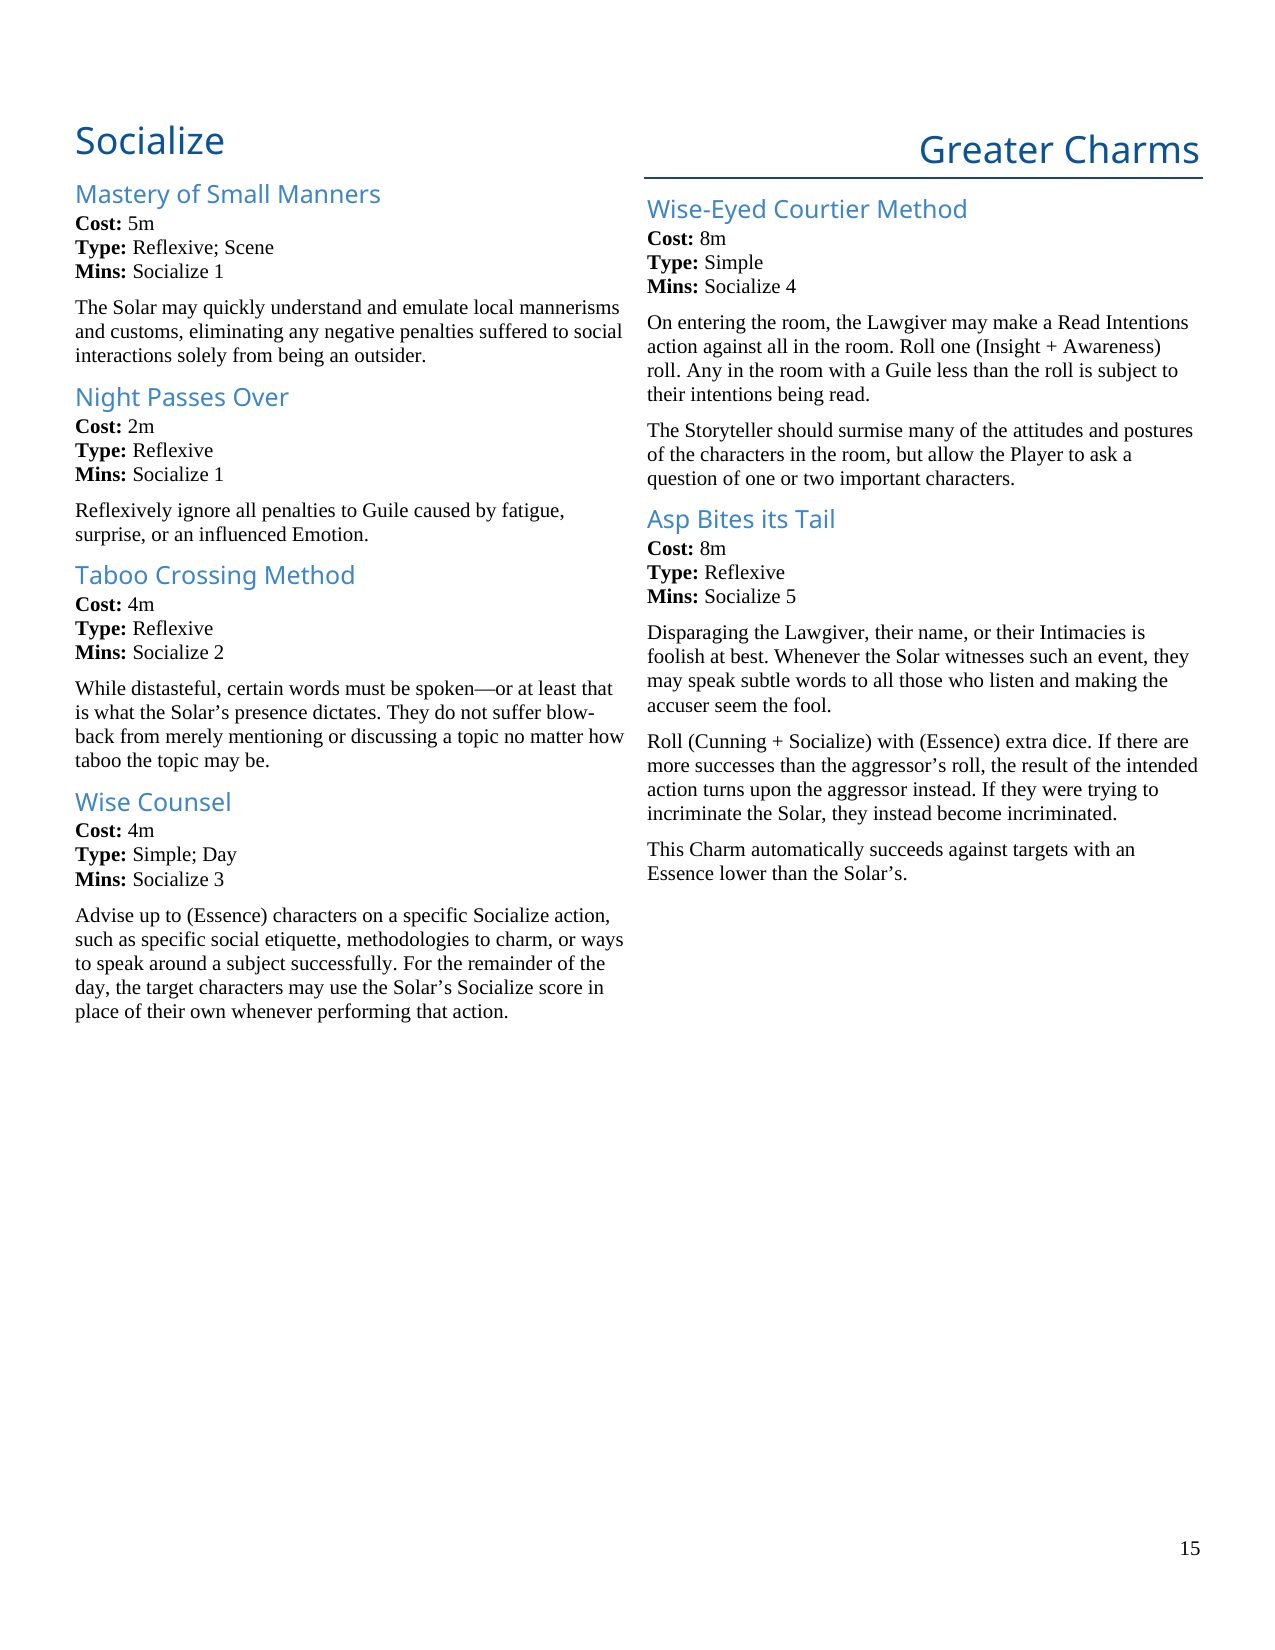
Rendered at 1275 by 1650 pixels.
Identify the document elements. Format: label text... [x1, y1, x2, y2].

text Cost: 5m Type: Reflexive; Scene Mins: Socialize 1 [75, 211, 628, 283]
text Cost: 2m Type: Reflexive Mins: Socialize 1 [75, 413, 628, 486]
subtitle Wise-Eyed Courtier Method [647, 191, 1200, 226]
text Disparaging the Lawgiver, their name, or their Intimacies is foolish at best. Whenever the Solar witnesses such an event, they may speak subtle words to all those who listen and making the accuser seem the fool. [647, 620, 1200, 717]
subtitle Mastery of Small Manners [75, 177, 628, 211]
text Cost: 8m Type: Simple Mins: Socialize 4 [647, 226, 1200, 298]
text Advise up to (Essence) characters on a specific Socialize action, such as specific social etiquette, methodologies to charm, or ways to speak around a subject successfully. For the remainder of the day, the target characters may use the Solar’s Socialize score in place of their own whenever performing that action. [75, 902, 628, 1023]
subtitle Wise Counsel [75, 784, 628, 818]
subtitle Socialize [75, 114, 628, 165]
subtitle Night Passes Over [75, 379, 628, 413]
text The Storyteller should surmise many of the attitudes and postures of the characters in the room, but allow the Player to ask a question of one or two important characters. [647, 418, 1200, 490]
text While distasteful, certain words must be spoken—or at least that is what the Solar’s presence dictates. They do not suffer blow-back from merely mentioning or discussing a topic no matter how taboo the topic may be. [75, 676, 628, 772]
text Reflexively ignore all penalties to Guile caused by fatigue, surprise, or an influenced Emotion. [75, 498, 628, 546]
subtitle Taboo Crossing Method [75, 558, 628, 592]
text On entering the room, the Lawgiver may make a Read Intentions action against all in the room. Roll one (Insight + Awareness) roll. Any in the room with a Guile less than the roll is subject to their intentions being read. [647, 310, 1200, 406]
text Cost: 4m Type: Reflexive Mins: Socialize 2 [75, 592, 628, 664]
subtitle Greater Charms [644, 120, 1203, 177]
text Cost: 8m Type: Reflexive Mins: Socialize 5 [647, 536, 1200, 608]
text Roll (Cunning + Socialize) with (Essence) extra dice. If there are more successes than the aggressor’s roll, the result of the intended action turns upon the aggressor instead. If they were trying to incriminate the Solar, they instead become incriminated. [647, 728, 1200, 825]
text This Charm automatically succeeds against targets with an Essence lower than the Solar’s. [647, 837, 1200, 885]
subtitle Asp Bites its Tail [647, 502, 1200, 536]
text The Solar may quickly understand and emulate local mannerisms and customs, eliminating any negative penalties suffered to social interactions solely from being an outsider. [75, 295, 628, 367]
text Cost: 4m Type: Simple; Day Mins: Socialize 3 [75, 818, 628, 891]
